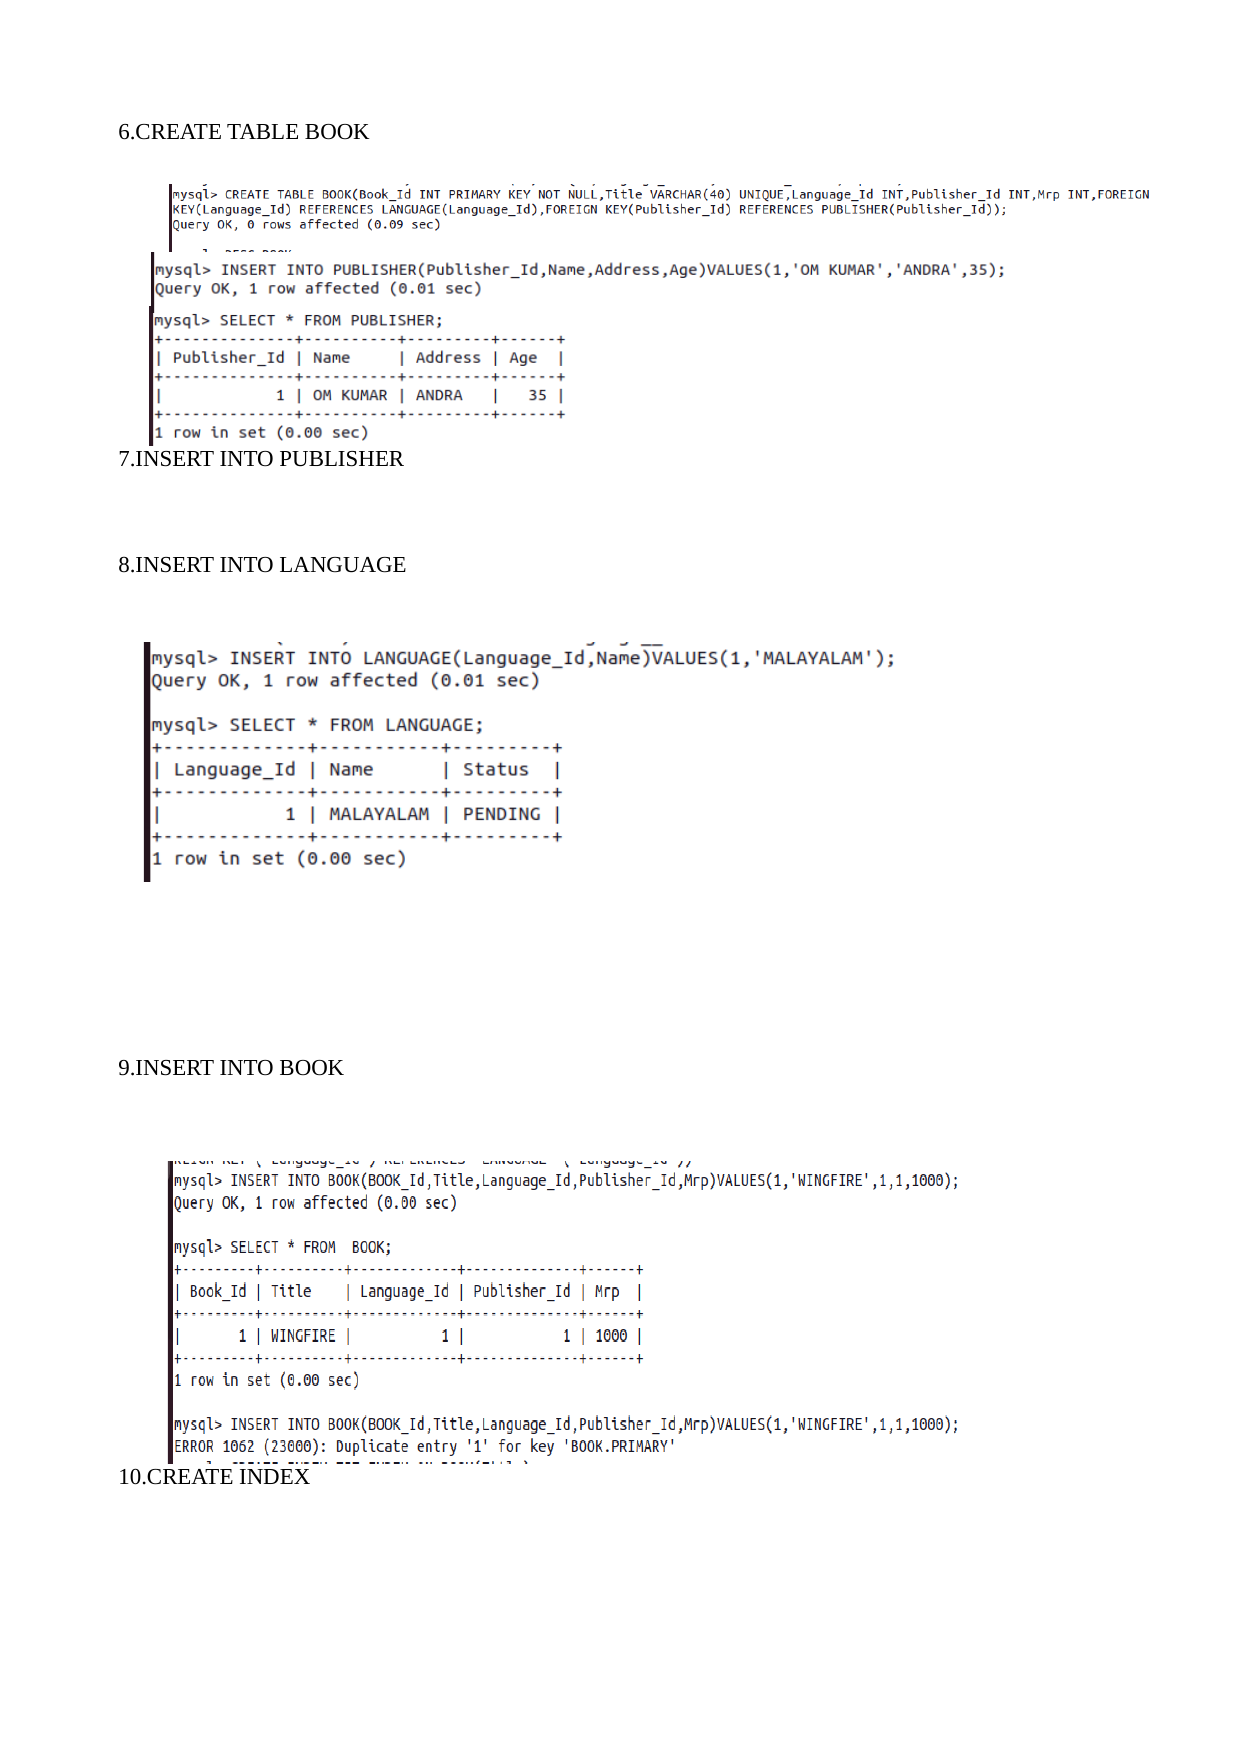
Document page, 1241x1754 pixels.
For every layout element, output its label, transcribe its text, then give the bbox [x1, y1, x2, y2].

text 8.INSERT INTO LANGUAGE [118, 551, 1122, 577]
text 7.INSERT INTO PUBLISHER [118, 199, 1122, 472]
text 10.CREATE INDEX [118, 1188, 1122, 1489]
text 9.INSERT INTO BOOK [118, 1054, 1122, 1080]
text 6.CREATE TABLE BOOK [118, 118, 1122, 144]
